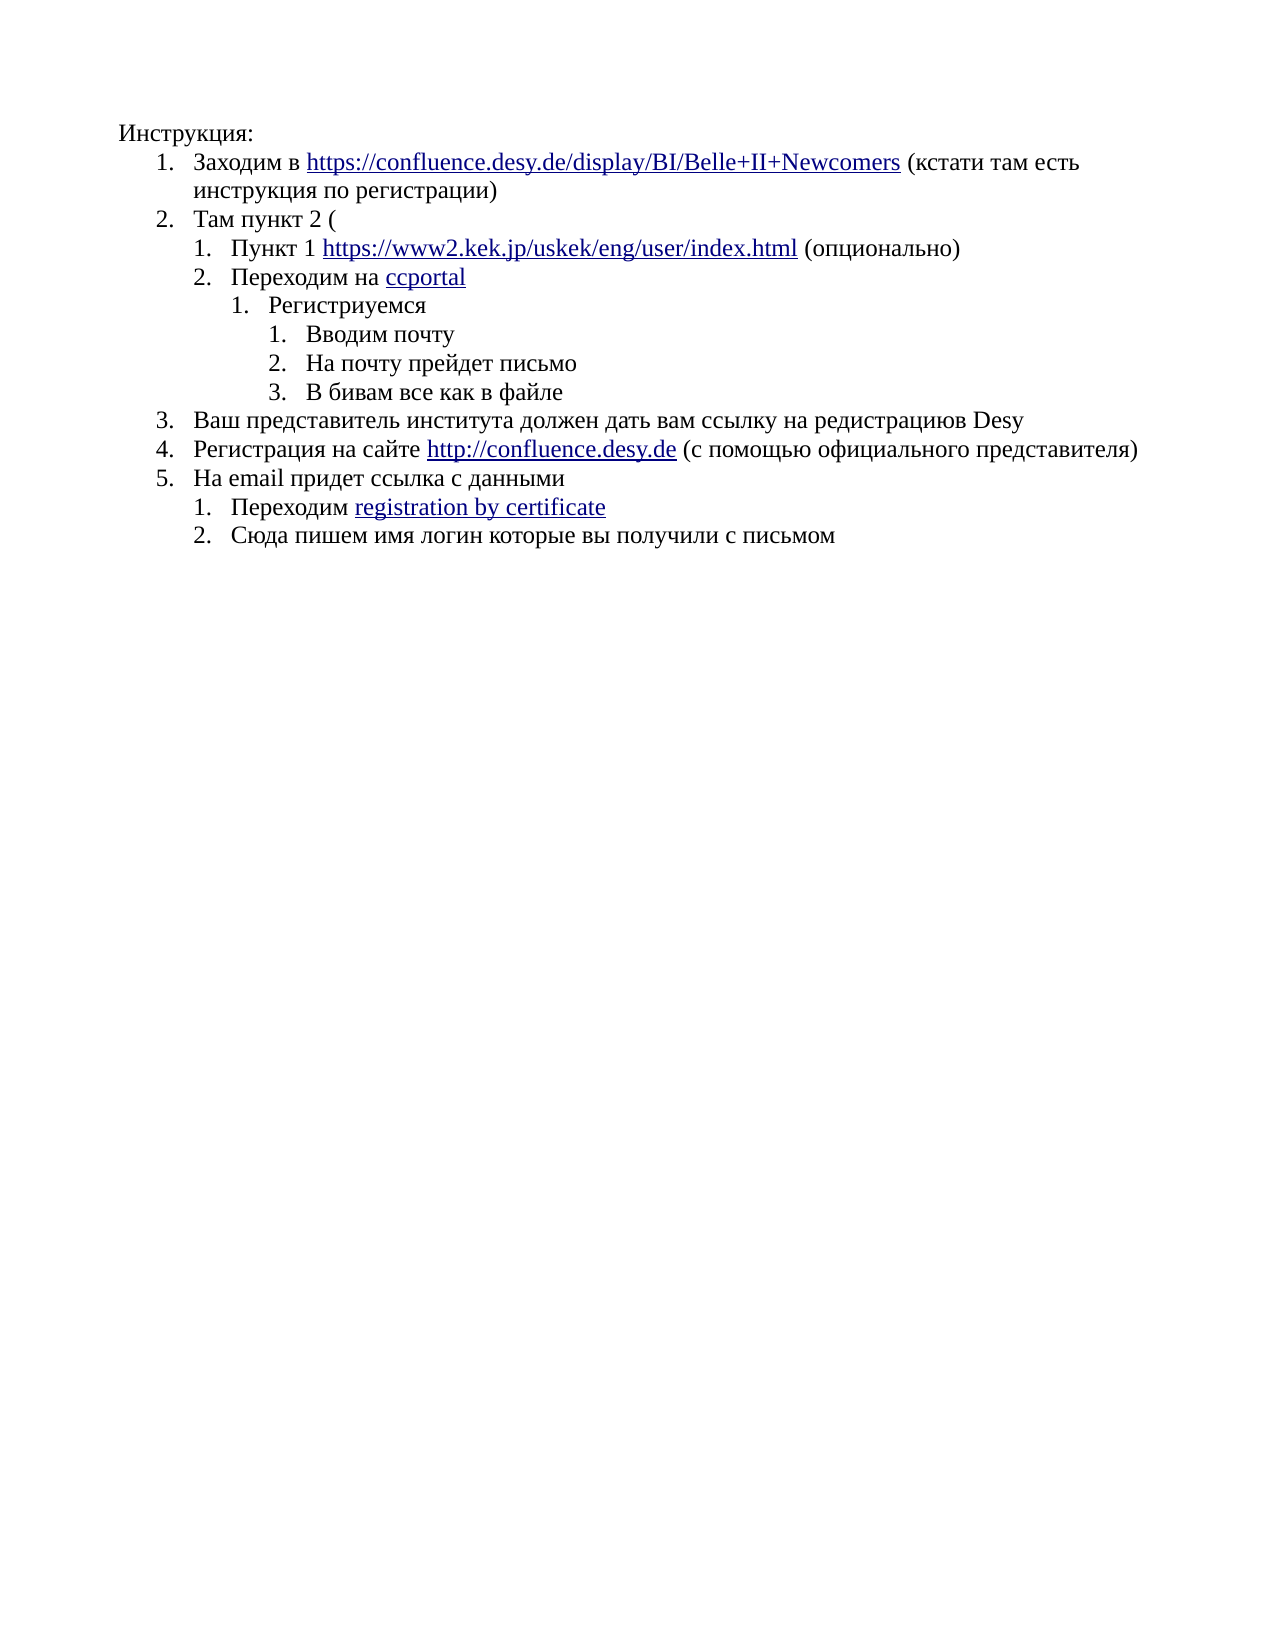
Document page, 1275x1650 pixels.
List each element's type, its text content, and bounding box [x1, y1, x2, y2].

list Там пункт 2 ( [156, 204, 1157, 233]
list Пункт 1 https://www2.kek.jp/uskek/eng/user/index.html (опционально) [193, 233, 1157, 262]
list Регистриуемся [231, 291, 1157, 319]
list Заходим в https://confluence.desy.de/display/BI/Belle+II+Newcomers (кстати там есть инструкция по регистрации) [156, 147, 1157, 204]
list Переходим на ccportal [193, 262, 1157, 291]
list На email придет ссылка с данными [156, 463, 1157, 492]
list Переходим registration by certificate [193, 492, 1157, 521]
list На почту прейдет письмо [268, 348, 1157, 377]
list Вводим почту [268, 319, 1157, 348]
list Ваш представитель института должен дать вам ссылку на редистрациюв Desy [156, 406, 1157, 434]
list Сюда пишем имя логин которые вы получили с письмом [193, 521, 1157, 549]
list В бивам все как в файле [268, 377, 1157, 406]
list Регистрация на сайте http://confluence.desy.de (с помощью официального представителя) [156, 434, 1157, 463]
text Инструкция: [118, 118, 1157, 147]
